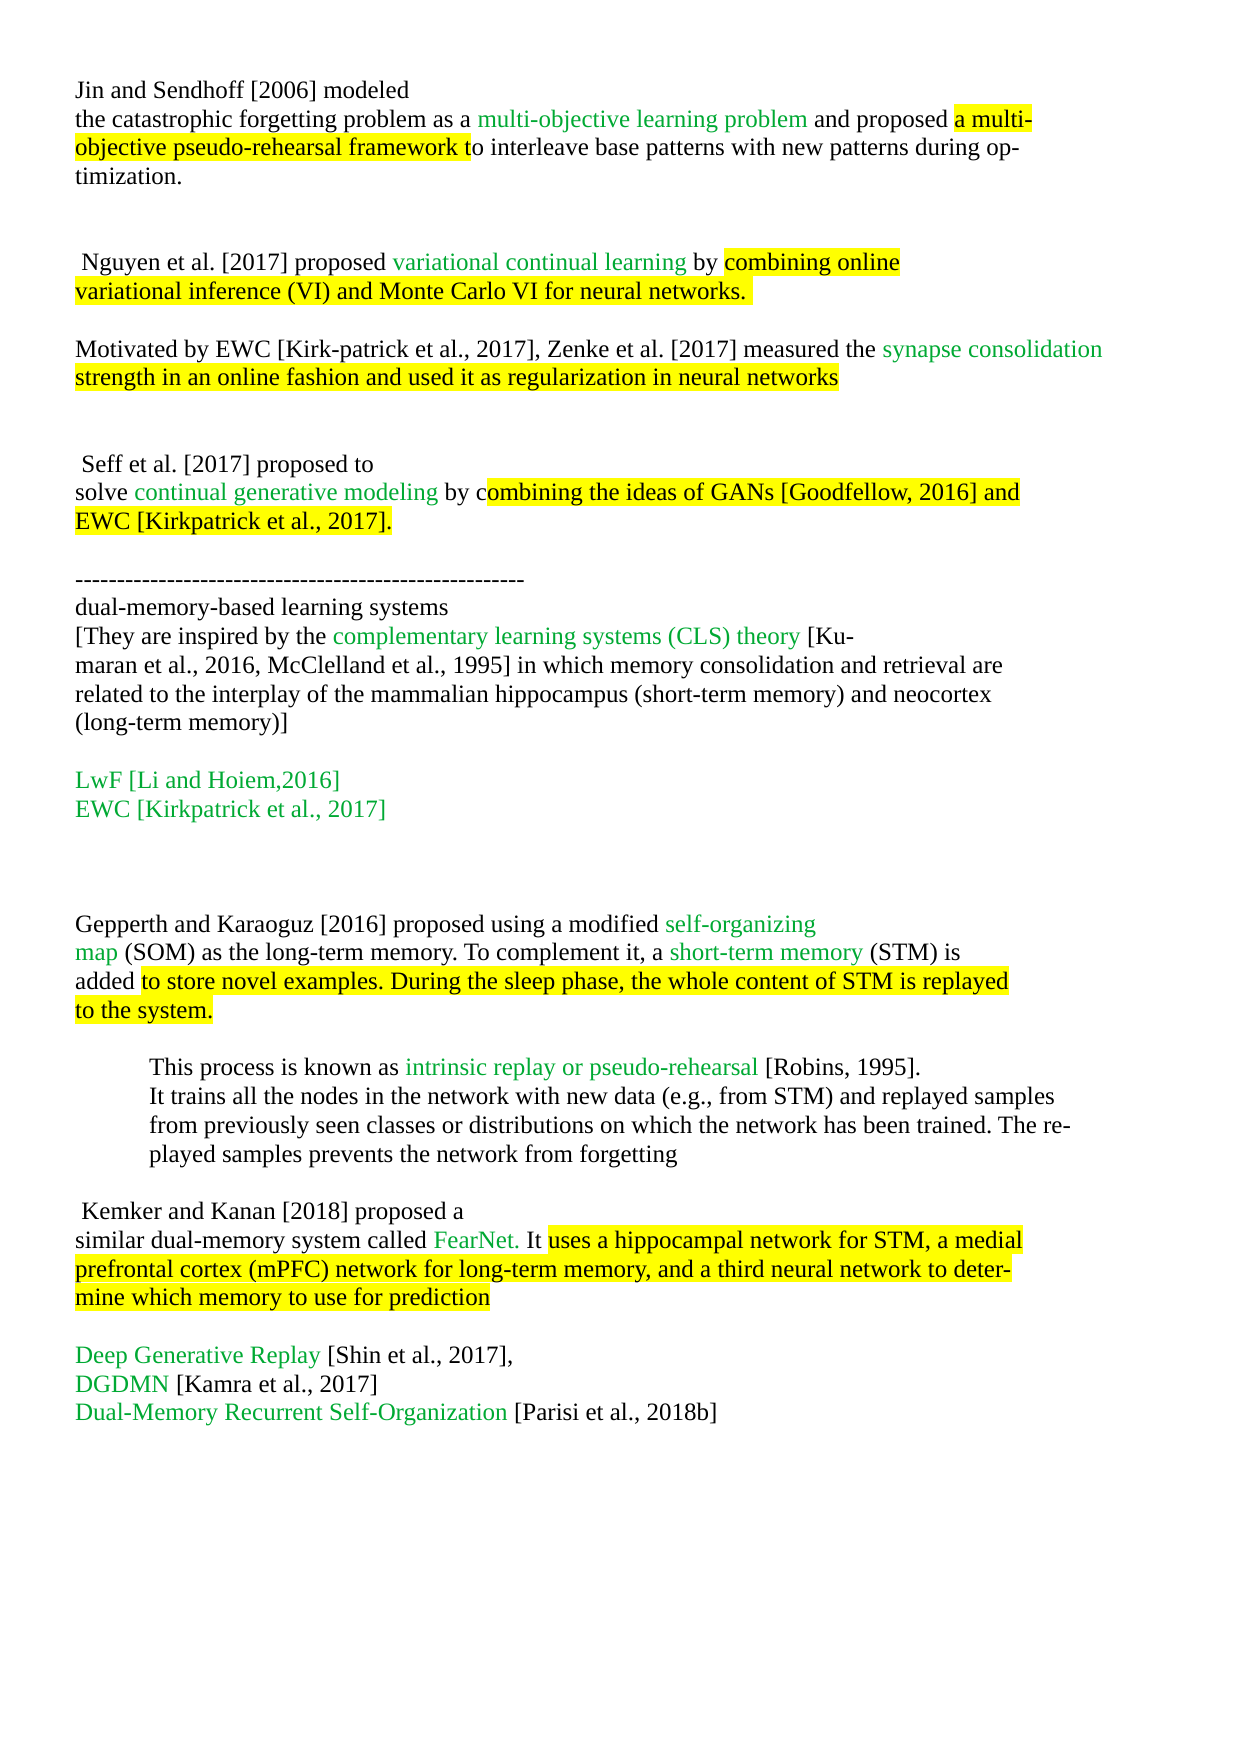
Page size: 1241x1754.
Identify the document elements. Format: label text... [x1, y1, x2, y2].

text played samples prevents the network from forgetting [149, 1139, 1165, 1167]
text Jin and Sendhoff [2006] modeled [75, 75, 1165, 104]
text similar dual-memory system called FearNet. It uses a hippocampal network for STM, a medial [75, 1225, 1165, 1254]
text to the system. [75, 995, 1165, 1024]
text Gepperth and Karaoguz [2016] proposed using a modified self-organizing [75, 909, 1165, 937]
text EWC [Kirkpatrick et al., 2017] [75, 794, 1165, 822]
text timization. [75, 161, 1165, 190]
text dual-memory-based learning systems [75, 592, 1165, 621]
text prefrontal cortex (mPFC) network for long-term memory, and a third neural network to deter- [75, 1254, 1165, 1282]
text ------------------------------------------------------ [75, 564, 1165, 592]
text mine which memory to use for prediction [75, 1282, 1165, 1311]
text Motivated by EWC [Kirk-patrick et al., 2017], Zenke et al. [2017] measured the synapse consolidation strength in an online fashion and used it as regularization in neural networks [75, 334, 1165, 391]
text objective pseudo-rehearsal framework to interleave base patterns with new patterns during op- [75, 132, 1165, 161]
text map (SOM) as the long-term memory. To complement it, a short-term memory (STM) is [75, 937, 1165, 966]
text Dual-Memory Recurrent Self-Organization [Parisi et al., 2018b] [75, 1397, 1165, 1426]
text added to store novel examples. During the sleep phase, the whole content of STM is replayed [75, 966, 1165, 995]
text from previously seen classes or distributions on which the network has been trained. The re- [149, 1110, 1165, 1139]
text DGDMN [Kamra et al., 2017] [75, 1369, 1165, 1397]
text Kemker and Kanan [2018] proposed a [75, 1196, 1165, 1225]
text EWC [Kirkpatrick et al., 2017]. [75, 506, 1165, 535]
text LwF [Li and Hoiem,2016] [75, 765, 1165, 794]
text the catastrophic forgetting problem as a multi-objective learning problem and proposed a multi- [75, 104, 1165, 132]
text Deep Generative Replay [Shin et al., 2017], [75, 1340, 1165, 1369]
text related to the interplay of the mammalian hippocampus (short-term memory) and neocortex [75, 679, 1165, 707]
text It trains all the nodes in the network with new data (e.g., from STM) and replayed samples [149, 1081, 1165, 1110]
text (long-term memory)] [75, 707, 1165, 736]
text variational inference (VI) and Monte Carlo VI for neural networks. [75, 276, 1165, 305]
text solve continual generative modeling by combining the ideas of GANs [Goodfellow, 2016] and [75, 477, 1165, 506]
text [They are inspired by the complementary learning systems (CLS) theory [Ku- [75, 621, 1165, 650]
text Seff et al. [2017] proposed to [75, 449, 1165, 477]
text This process is known as intrinsic replay or pseudo-rehearsal [Robins, 1995]. [149, 1052, 1165, 1081]
text maran et al., 2016, McClelland et al., 1995] in which memory consolidation and retrieval are [75, 650, 1165, 679]
text Nguyen et al. [2017] proposed variational continual learning by combining online [75, 247, 1165, 276]
